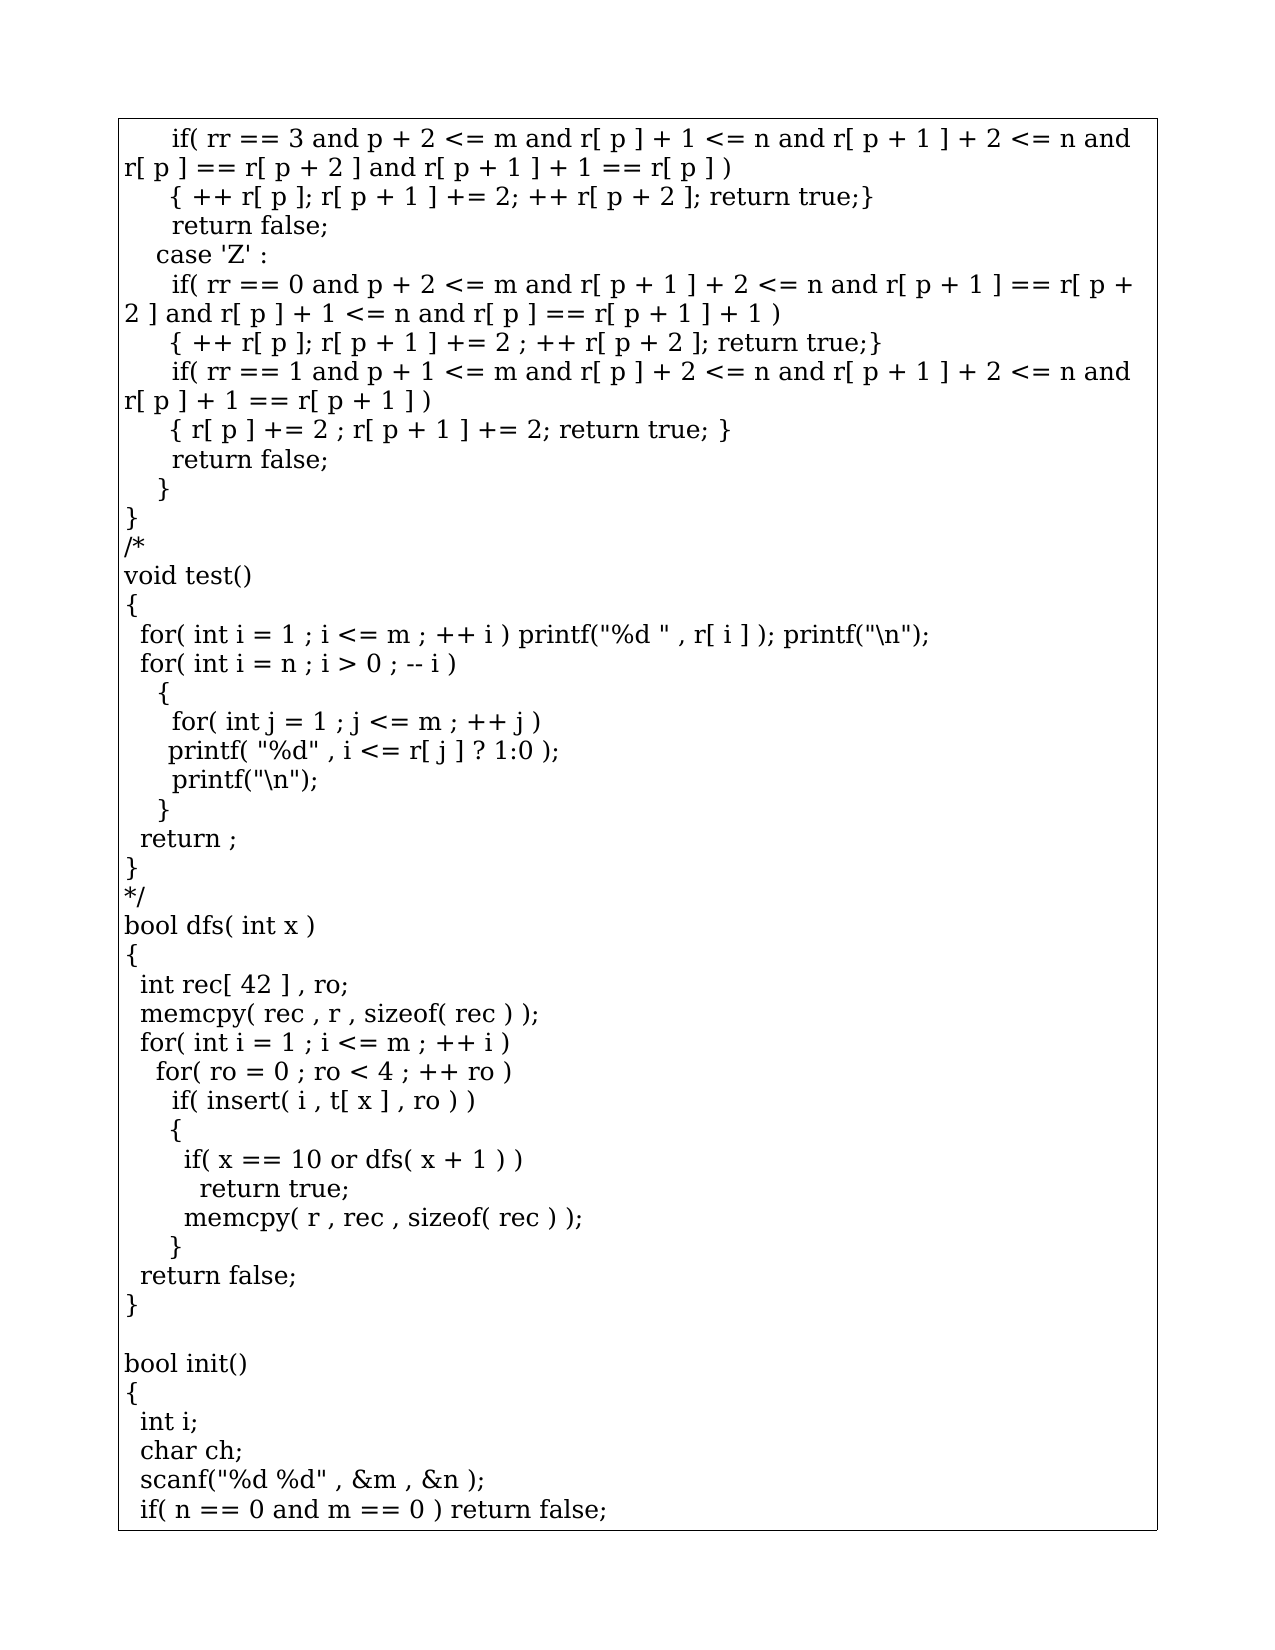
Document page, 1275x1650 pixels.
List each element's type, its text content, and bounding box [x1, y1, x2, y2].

table_header if( rr == 3 and p + 2 <= m and r[ p ] + 1 <= n and r[ p + 1 ] + 2 <= n and r[ p ] == r[ p + 2 ] and r[ p + 1 ] + 1 == r[ p ] ) { ++ r[ p ]; r[ p + 1 ] += 2; ++ r[ p + 2 ]; return true;} return false; case 'Z' : if( rr == 0 and p + 2 <= m and r[ p + 1 ] + 2 <= n and r[ p + 1 ] == r[ p + 2 ] and r[ p ] + 1 <= n and r[ p ] == r[ p + 1 ] + 1 ) { ++ r[ p ]; r[ p + 1 ] += 2 ; ++ r[ p + 2 ]; return true;} if( rr == 1 and p + 1 <= m and r[ p ] + 2 <= n and r[ p + 1 ] + 2 <= n and r[ p ] + 1 == r[ p + 1 ] ) { r[ p ] += 2 ; r[ p + 1 ] += 2; return true; } return false; } } /* void test() { for( int i = 1 ; i <= m ; ++ i ) printf("%d " , r[ i ] ); printf("\n"); for( int i = n ; i > 0 ; -- i ) { for( int j = 1 ; j <= m ; ++ j ) printf( "%d" , i <= r[ j ] ? 1:0 ); printf("\n"); } return ; } */ bool dfs( int x ) { int rec[ 42 ] , ro; memcpy( rec , r , sizeof( rec ) ); for( int i = 1 ; i <= m ; ++ i ) for( ro = 0 ; ro < 4 ; ++ ro ) if( insert( i , t[ x ] , ro ) ) { if( x == 10 or dfs( x + 1 ) ) return true; memcpy( r , rec , sizeof( rec ) ); } return false; } bool init() { int i; char ch; scanf("%d %d" , &m , &n ); if( n == 0 and m == 0 ) return false; [119, 119, 1157, 1530]
